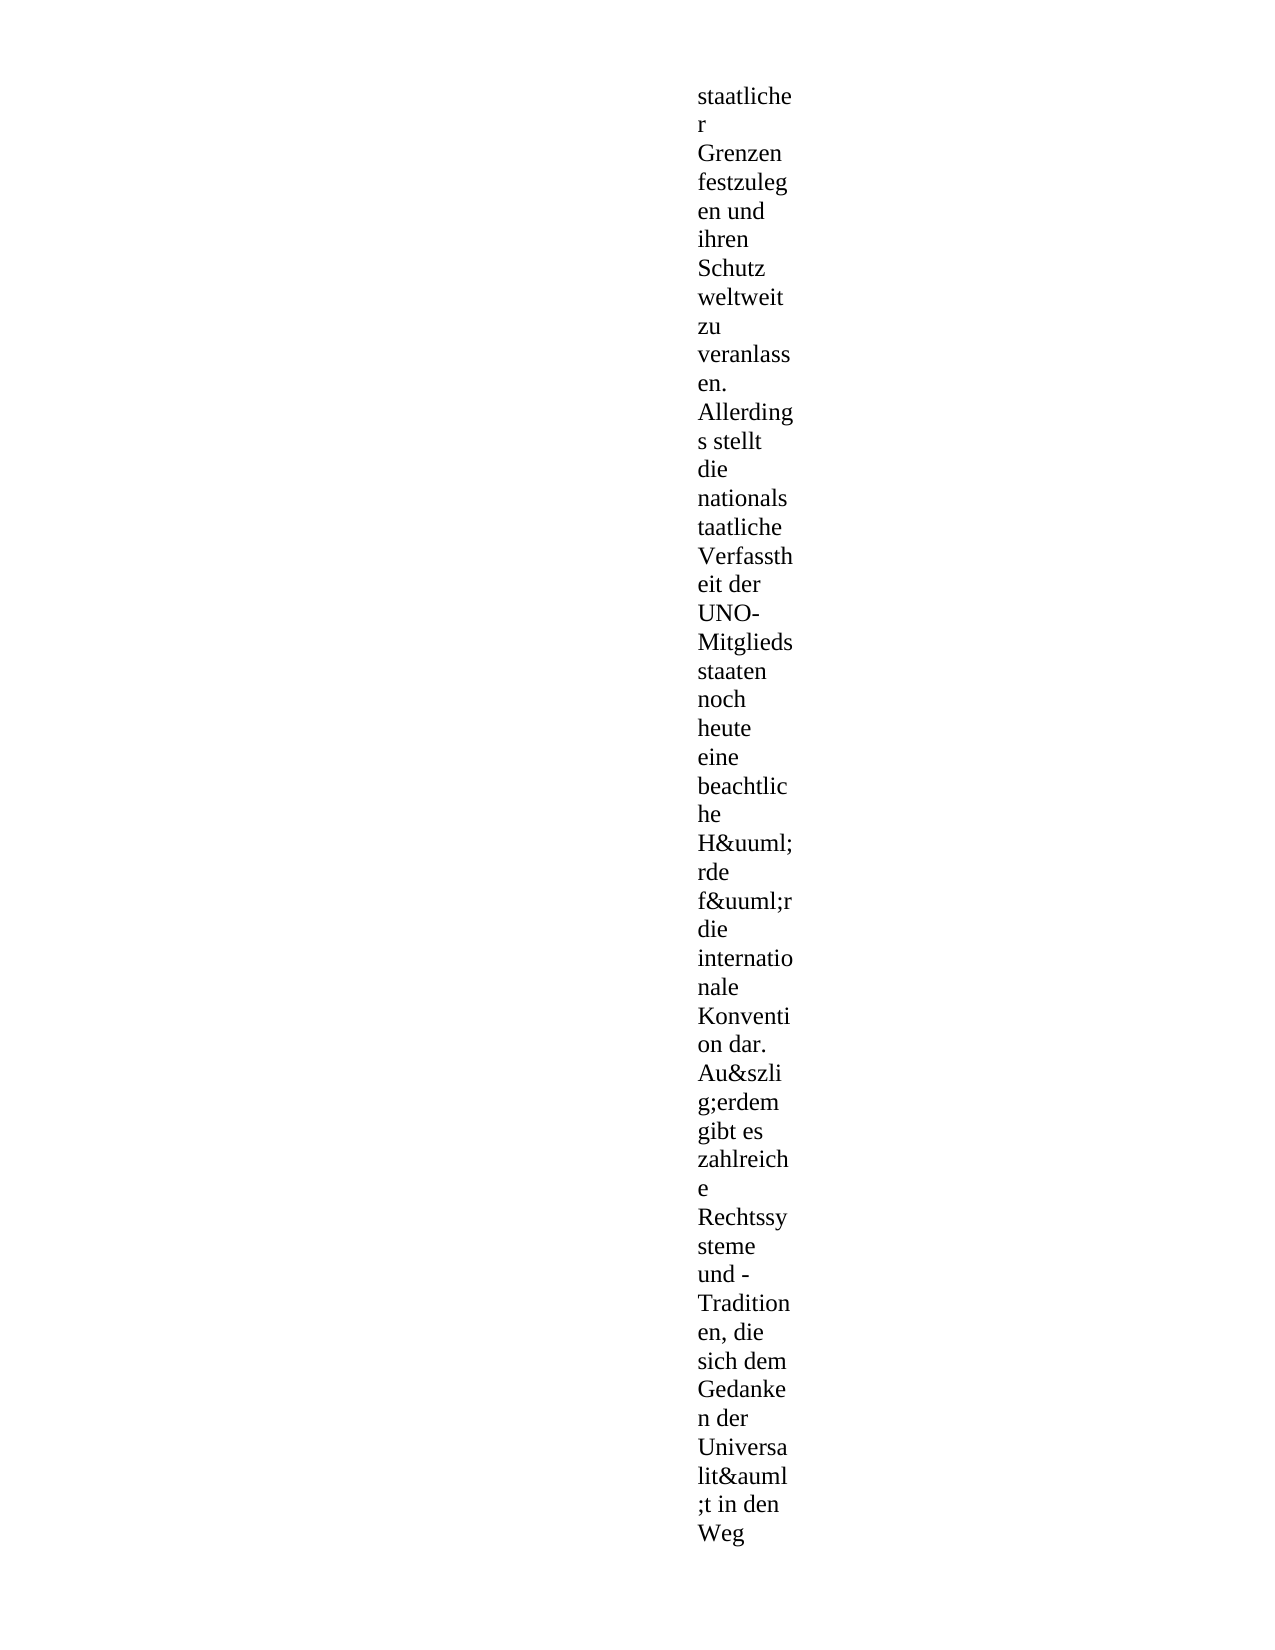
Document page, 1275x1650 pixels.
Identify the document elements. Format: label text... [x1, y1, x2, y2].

table_cell [367, 75, 475, 1553]
table_cell [583, 75, 692, 1553]
table_cell [258, 75, 367, 1553]
table_cell staatlicher Grenzen festzulegen und ihren Schutz weltweit zu veranlassen. Allerdings stellt die nationalstaatliche Verfasstheit der UNO-Mitgliedsstaaten noch heute eine beachtliche H&uuml;rde f&uuml;r die internationale Konvention dar. Au&szlig;erdem gibt es zahlreiche Rechtssysteme und -Traditionen, die sich dem Gedanken der Universalit&auml;t in den Weg [692, 75, 800, 1553]
table_cell [475, 75, 583, 1553]
table_cell [1017, 75, 1125, 1553]
table_cell [150, 75, 258, 1553]
table_cell [800, 75, 908, 1553]
table_cell [908, 75, 1017, 1553]
